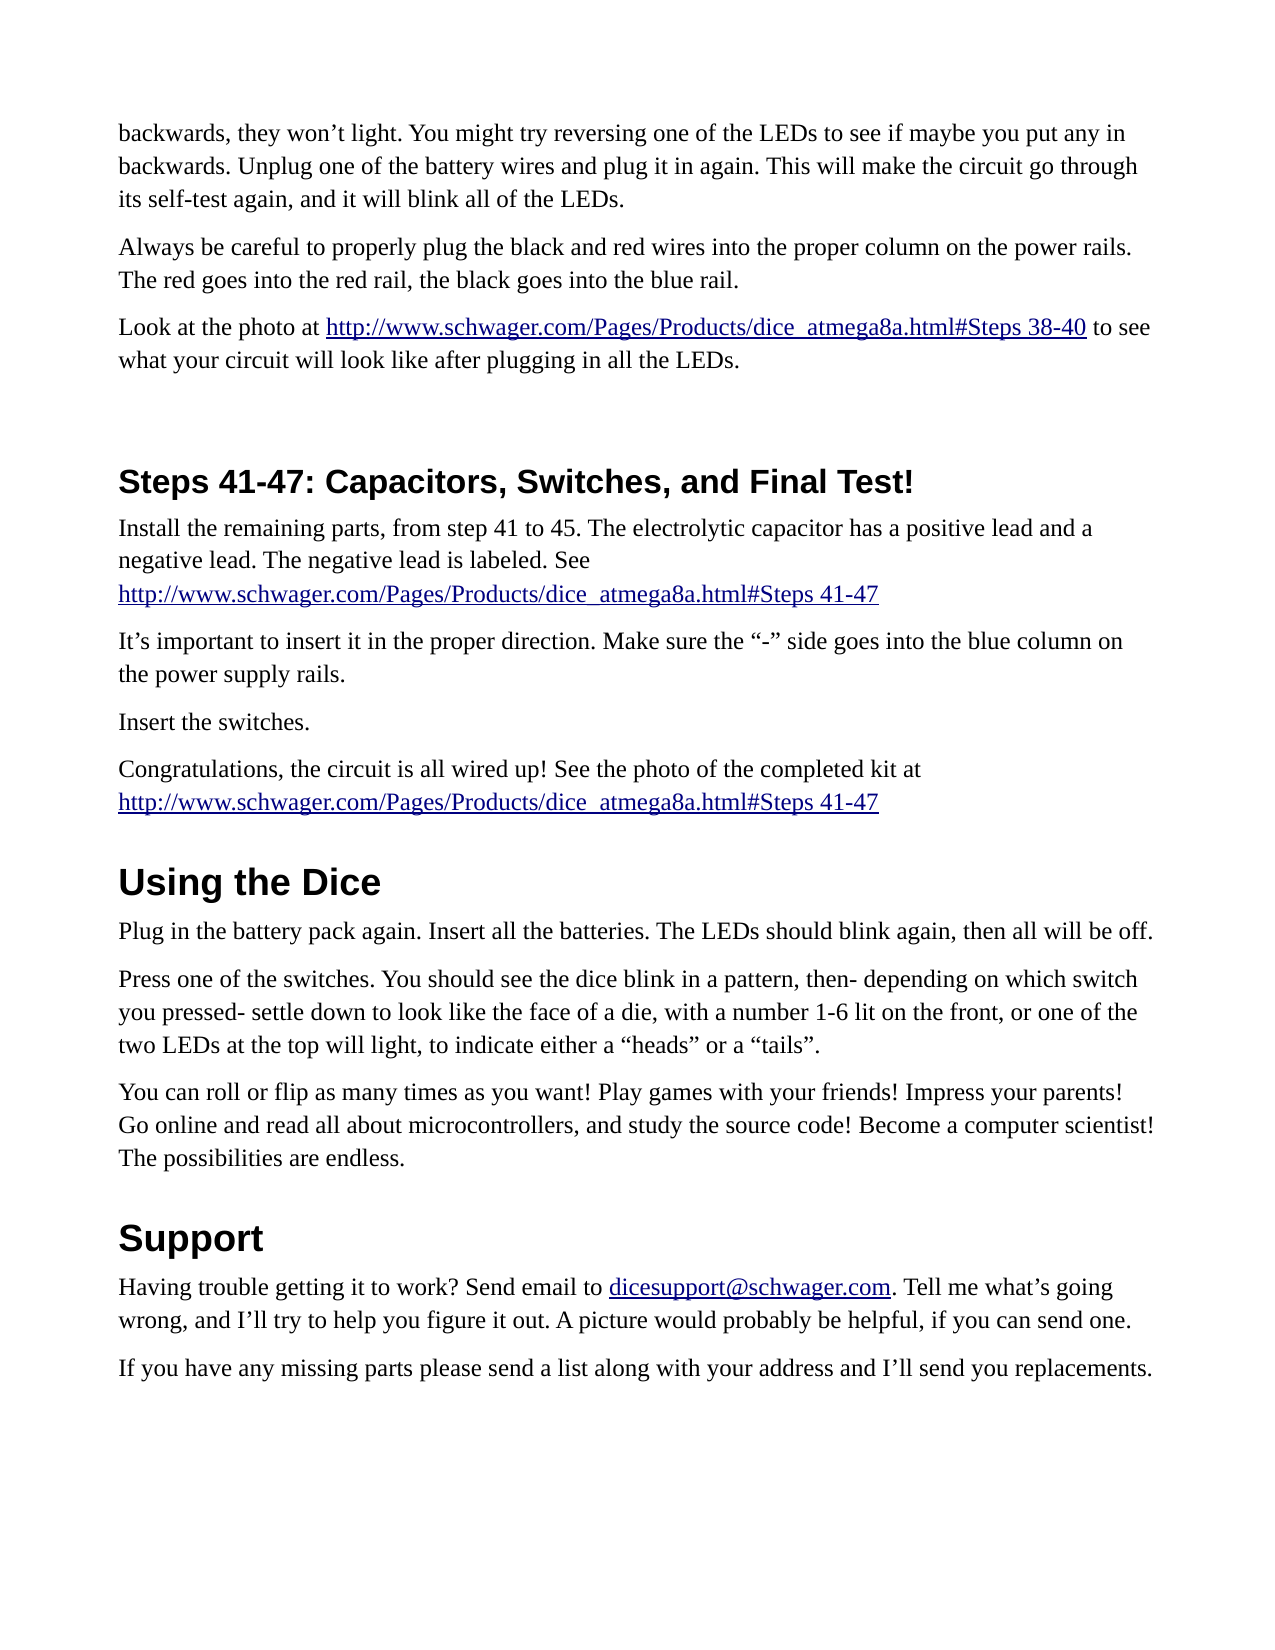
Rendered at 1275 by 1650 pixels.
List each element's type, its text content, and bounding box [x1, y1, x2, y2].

text Congratulations, the circuit is all wired up! See the photo of the completed kit at http://www.schwager.com/Pages/Products/dice_atmega8a.html#Steps 41-47 [118, 754, 1157, 816]
text Insert the switches. [118, 707, 1157, 736]
subtitle Using the Dice [118, 860, 1157, 904]
text If you have any missing parts please send a list along with your address and I’ll send you replacements. [118, 1353, 1157, 1382]
text You can roll or flip as many times as you want! Play games with your friends! Impress your parents! Go online and read all about microcontrollers, and study the source code! Become a computer scientist! The possibilities are endless. [118, 1077, 1157, 1172]
subtitle Steps 41-47: Capacitors, Switches, and Final Test! [118, 461, 1157, 500]
text Always be careful to properly plug the black and red wires into the proper column on the power rails. The red goes into the red rail, the black goes into the blue rail. [118, 232, 1157, 293]
text Install the remaining parts, from step 41 to 45. The electrolytic capacitor has a positive lead and a negative lead. The negative lead is labeled. See http://www.schwager.com/Pages/Products/dice_atmega8a.html#Steps 41-47 [118, 513, 1157, 607]
text Look at the photo at http://www.schwager.com/Pages/Products/dice_atmega8a.html#Steps 38-40 to see what your circuit will look like after plugging in all the LEDs. [118, 312, 1157, 374]
text It’s important to insert it in the proper direction. Make sure the “-” side goes into the blue column on the power supply rails. [118, 626, 1157, 688]
subtitle Support [118, 1216, 1157, 1260]
text Having trouble getting it to work? Send email to dicesupport@schwager.com. Tell me what’s going wrong, and I’ll try to help you figure it out. A picture would probably be helpful, if you can send one. [118, 1272, 1157, 1334]
text Plug in the battery pack again. Insert all the batteries. The LEDs should blink again, then all will be off. [118, 916, 1157, 945]
text backwards, they won’t light. You might try reversing one of the LEDs to see if maybe you put any in backwards. Unplug one of the battery wires and plug it in again. This will make the circuit go through its self-test again, and it will blink all of the LEDs. [118, 118, 1157, 213]
text Press one of the switches. You should see the dice blink in a pattern, then- depending on which switch you pressed- settle down to look like the face of a die, with a number 1-6 lit on the front, or one of the two LEDs at the top will light, to indicate either a “heads” or a “tails”. [118, 964, 1157, 1059]
